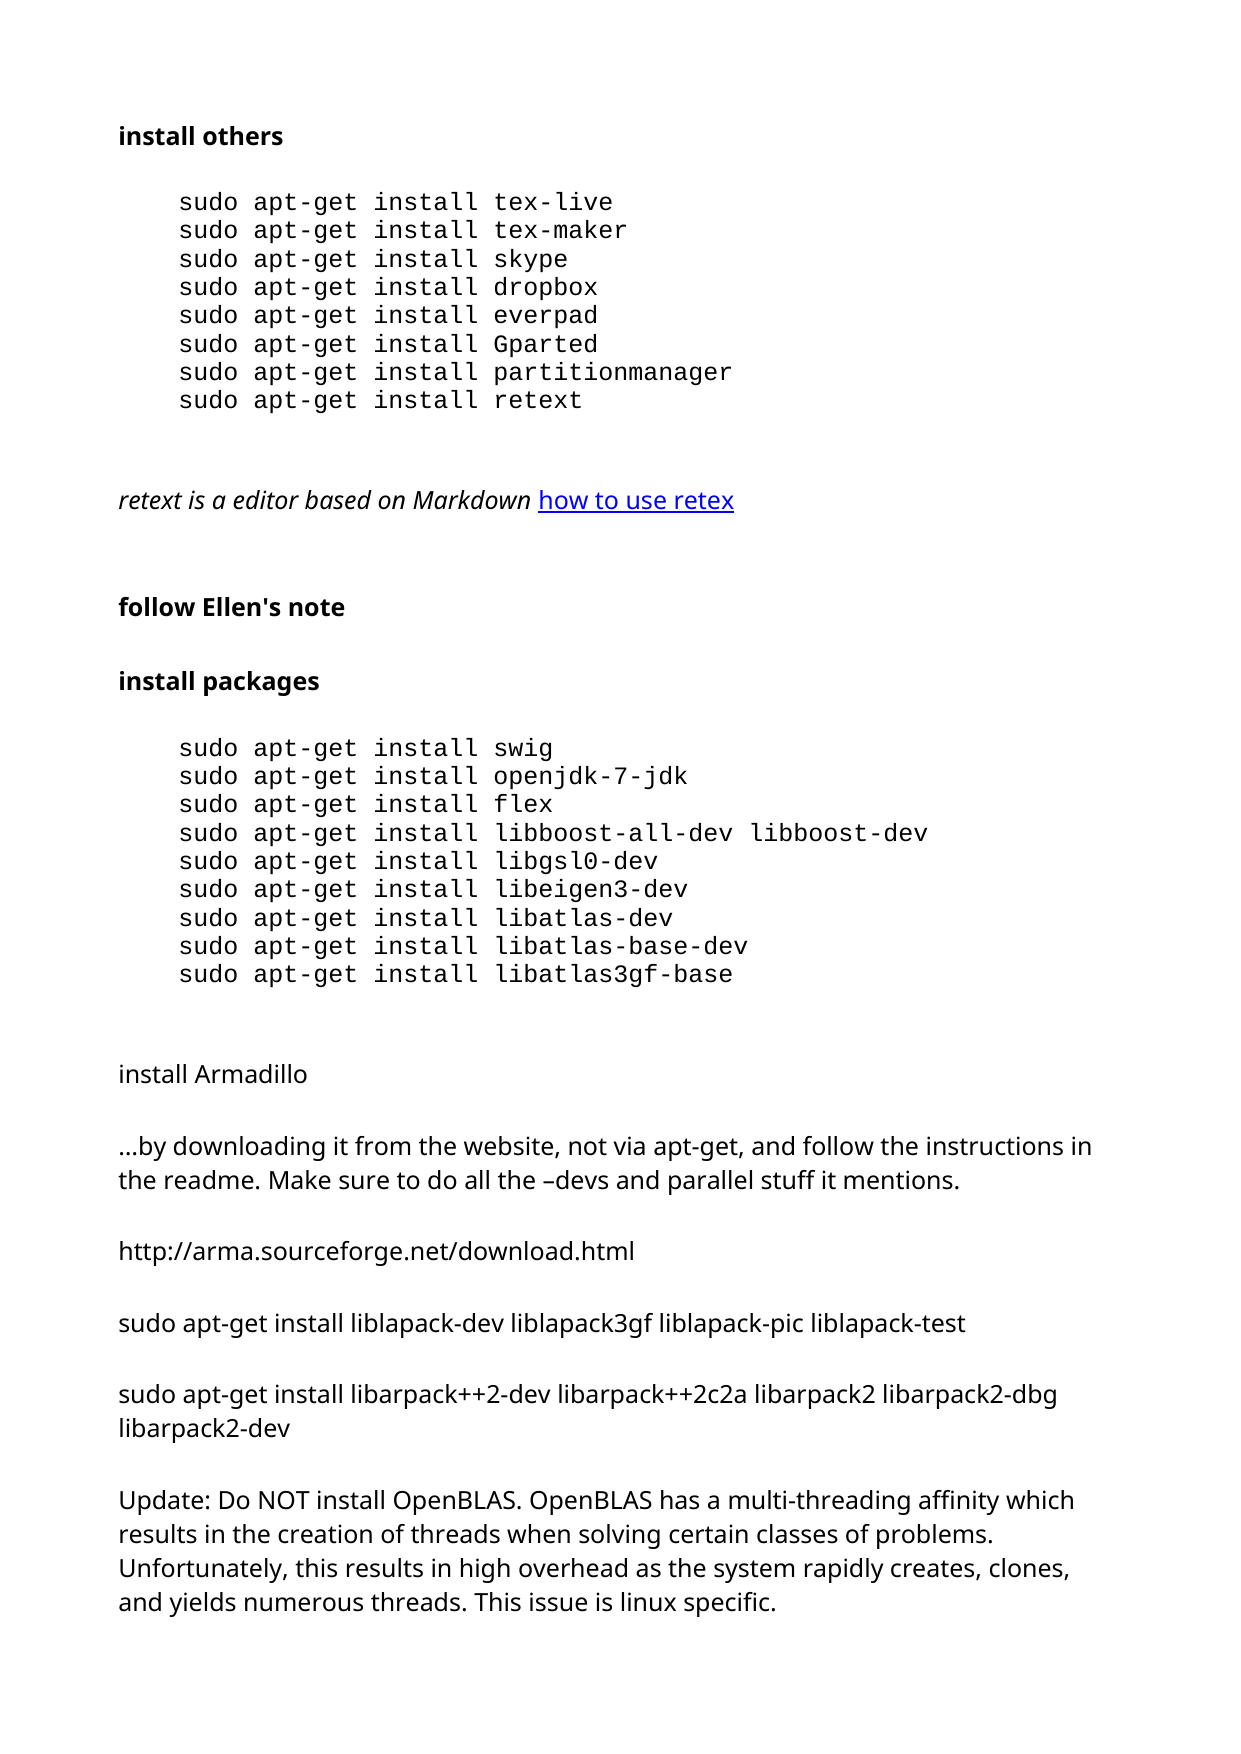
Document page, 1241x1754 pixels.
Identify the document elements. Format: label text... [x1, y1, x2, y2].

text sudo apt-get install retext [118, 388, 1122, 416]
text sudo apt-get install libatlas-dev [118, 905, 1122, 934]
text sudo apt-get install dropbox [118, 275, 1122, 303]
text sudo apt-get install libatlas3gf-base [118, 962, 1122, 990]
text Update: Do NOT install OpenBLAS. OpenBLAS has a multi-threading affinity which results in the creation of threads when solving certain classes of problems. Unfortunately, this results in high overhead as the system rapidly creates, clones, and yields numerous threads. This issue is linux specific. [118, 1483, 1122, 1619]
text install others [118, 118, 1122, 152]
text sudo apt-get install skype [118, 246, 1122, 275]
text sudo apt-get install libarpack++2-dev libarpack++2c2a libarpack2 libarpack2-dbg libarpack2-dev [118, 1377, 1122, 1445]
text sudo apt-get install libboost-all-dev libboost-dev [118, 820, 1122, 849]
text sudo apt-get install Gparted [118, 331, 1122, 360]
text sudo apt-get install openjdk-7-jdk [118, 764, 1122, 792]
text sudo apt-get install libeigen3-dev [118, 877, 1122, 905]
text sudo apt-get install flex [118, 792, 1122, 820]
text follow Ellen's note [118, 589, 1122, 623]
text sudo apt-get install libgsl0-dev [118, 849, 1122, 877]
text sudo apt-get install swig [118, 735, 1122, 764]
text sudo apt-get install partitionmanager [118, 360, 1122, 388]
text sudo apt-get install liblapack-dev liblapack3gf liblapack-pic liblapack-test [118, 1305, 1122, 1339]
text http://arma.sourceforge.net/download.html [118, 1234, 1122, 1268]
text install Armadillo [118, 1057, 1122, 1091]
text sudo apt-get install tex-live [118, 190, 1122, 218]
text …by downloading it from the website, not via apt-get, and follow the instructions in the readme. Make sure to do all the –devs and parallel stuff it mentions. [118, 1128, 1122, 1196]
text sudo apt-get install tex-maker [118, 218, 1122, 246]
text retext is a editor based on Markdown how to use retex [118, 483, 1122, 517]
text sudo apt-get install everpad [118, 303, 1122, 331]
text sudo apt-get install libatlas-base-dev [118, 934, 1122, 962]
text install packages [118, 664, 1122, 698]
